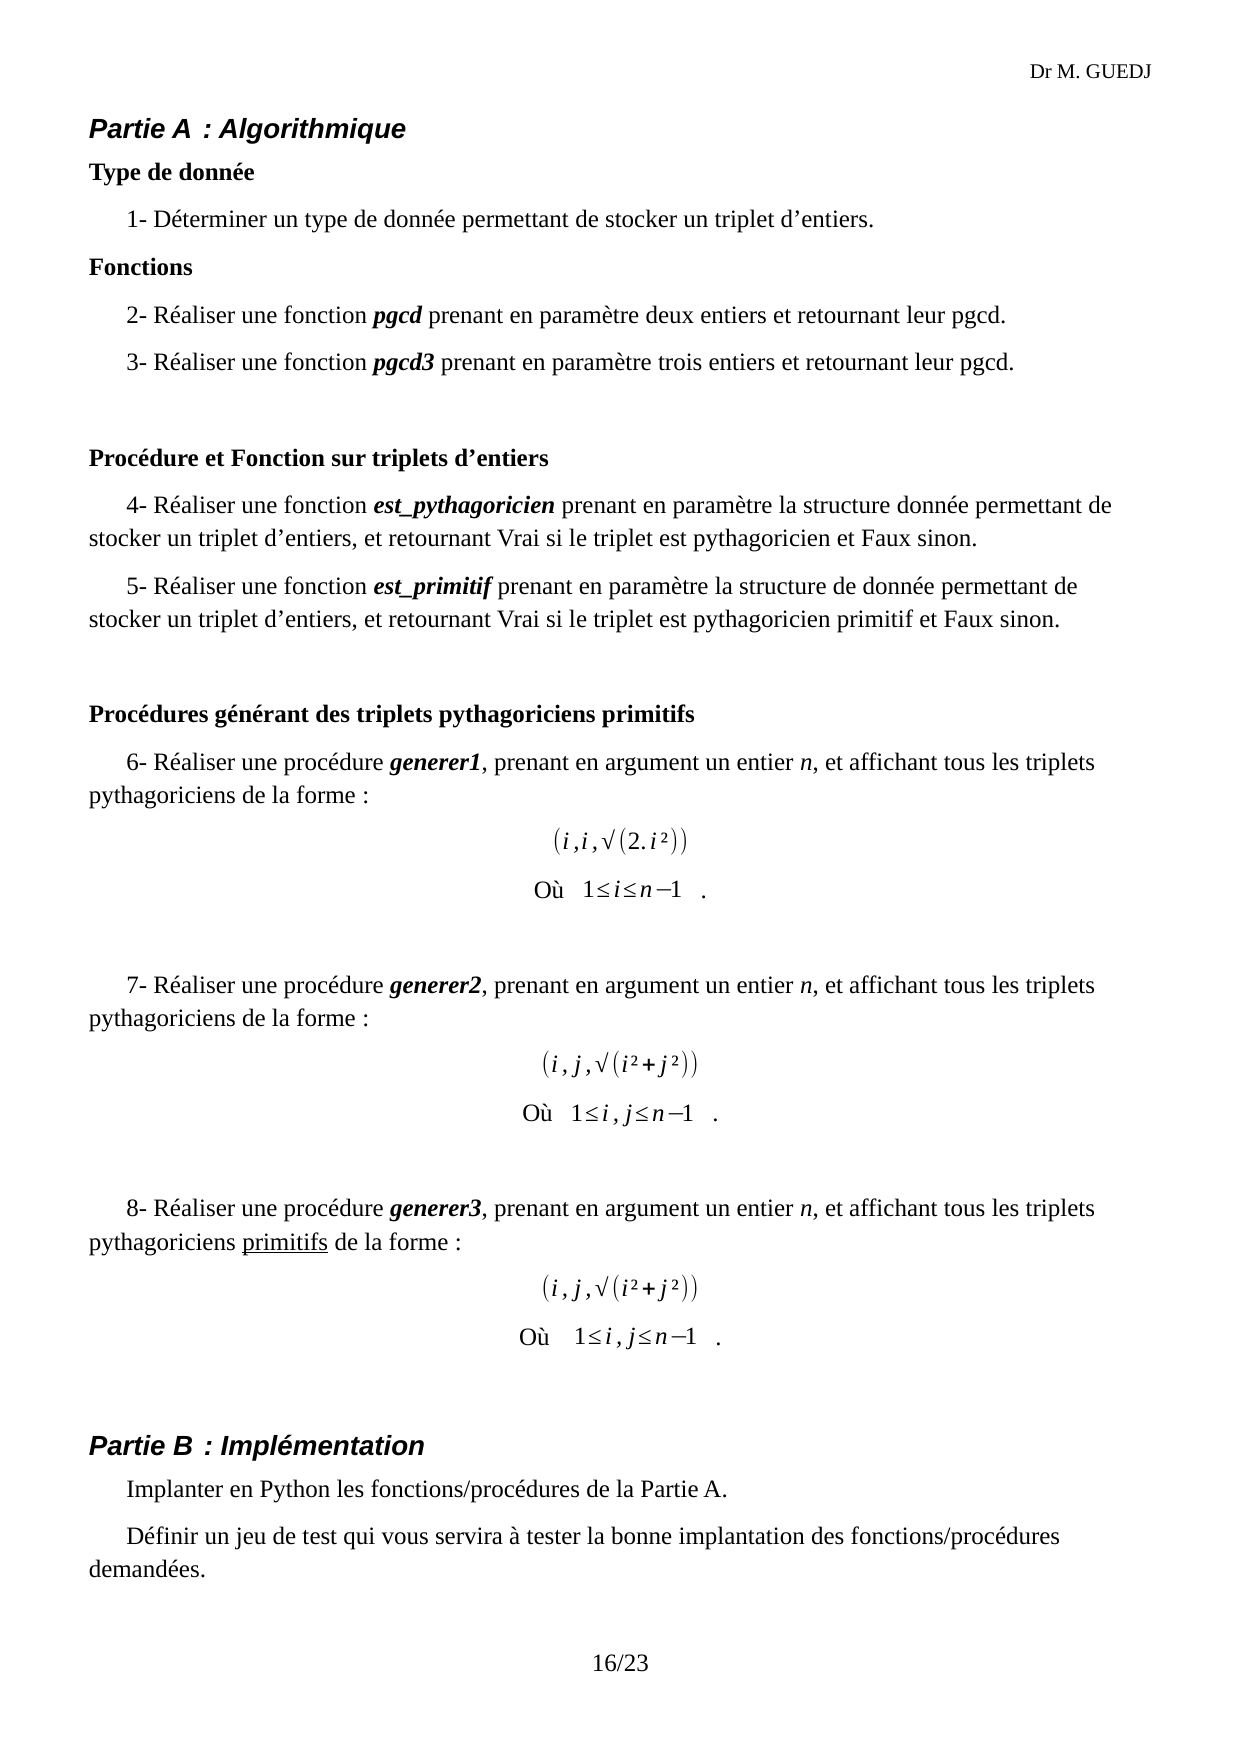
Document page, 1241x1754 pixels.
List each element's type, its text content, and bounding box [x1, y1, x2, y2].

text Procédure et Fonction sur triplets d’entiers [88, 443, 1152, 471]
text Où. [88, 875, 1152, 904]
text 7- Réaliser une procédure generer2, prenant en argument un entier n, et affichant tous les triplets pythagoriciens de la forme : [88, 970, 1152, 1032]
text 4- Réaliser une fonction est_pythagoricien prenant en paramètre la structure donnée permettant de stocker un triplet d’entiers, et retournant Vrai si le triplet est pythagoricien et Faux sinon. [88, 490, 1152, 552]
text 8- Réaliser une procédure generer3, prenant en argument un entier n, et affichant tous les triplets pythagoriciens primitifs de la forme : [88, 1193, 1152, 1255]
subtitle Partie A : Algorithmique [88, 113, 1152, 144]
subtitle Partie B : Implémentation [88, 1429, 1152, 1461]
text 6- Réaliser une procédure generer1, prenant en argument un entier n, et affichant tous les triplets pythagoriciens de la forme : [88, 747, 1152, 808]
text Où. [88, 1098, 1152, 1127]
text 2- Réaliser une fonction pgcd prenant en paramètre deux entiers et retournant leur pgcd. [88, 300, 1152, 328]
text Où . [88, 1322, 1152, 1351]
text 5- Réaliser une fonction est_primitif prenant en paramètre la structure de donnée permettant de stocker un triplet d’entiers, et retournant Vrai si le triplet est pythagoricien primitif et Faux sinon. [88, 571, 1152, 633]
text Type de donnée [88, 157, 1152, 186]
text Procédures générant des triplets pythagoriciens primitifs [88, 699, 1152, 728]
text 1- Déterminer un type de donnée permettant de stocker un triplet d’entiers. [88, 204, 1152, 233]
text Implanter en Python les fonctions/procédures de la Partie A. [88, 1474, 1152, 1503]
text 3- Réaliser une fonction pgcd3 prenant en paramètre trois entiers et retournant leur pgcd. [88, 347, 1152, 376]
text Fonctions [88, 252, 1152, 281]
text Définir un jeu de test qui vous servira à tester la bonne implantation des fonctions/procédures demandées. [88, 1521, 1152, 1583]
